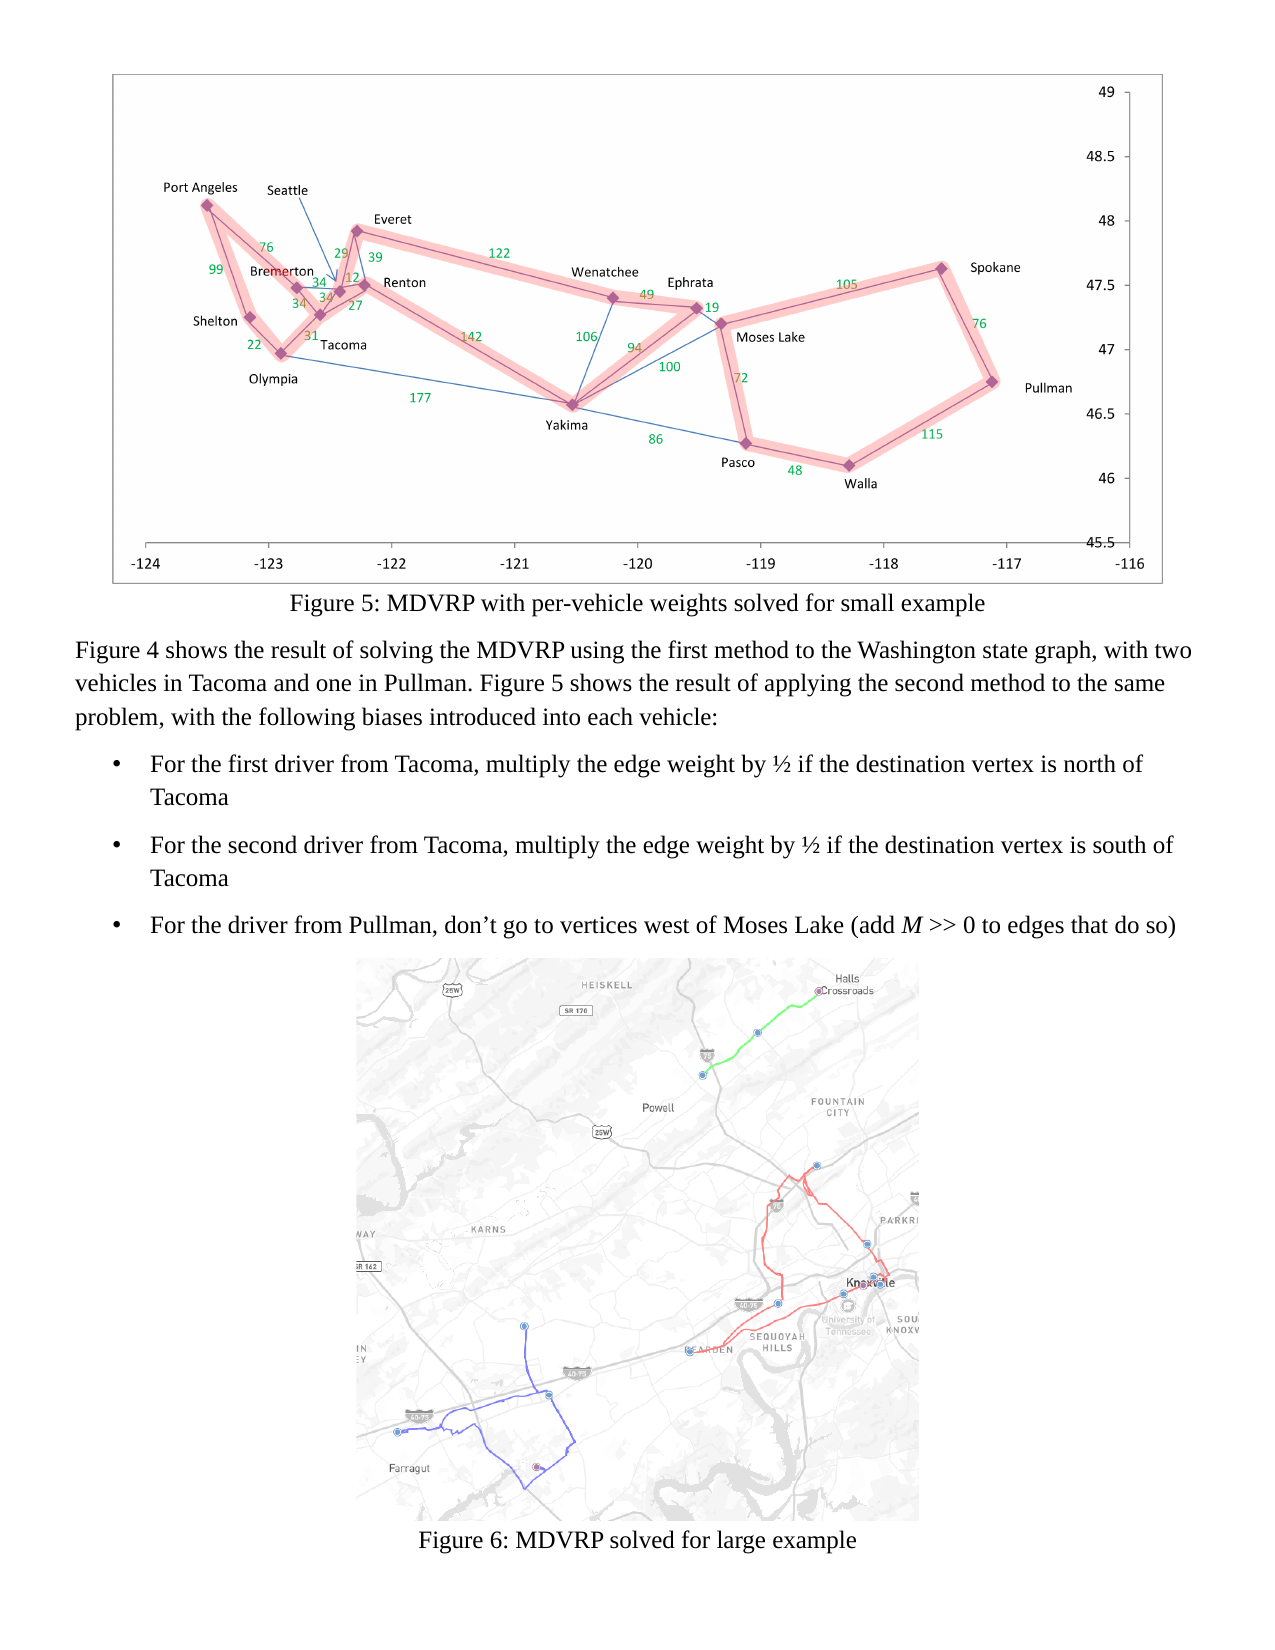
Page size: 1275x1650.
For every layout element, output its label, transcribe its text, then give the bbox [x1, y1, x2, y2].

text Figure 6: MDVRP solved for large example [75, 958, 1200, 1554]
list For the first driver from Tacoma, multiply the edge weight by ½ if the destination vertex is north of Tacoma [112, 749, 1200, 811]
list For the driver from Pullman, don’t go to vertices west of Moses Lake (add M >> 0 to edges that do so) [112, 910, 1200, 939]
picture [112, 74, 1163, 584]
text Figure 4 shows the result of solving the MDVRP using the first method to the Washington state graph, with two vehicles in Tacoma and one in Pullman. Figure 5 shows the result of applying the second method to the same problem, with the following biases introduced into each vehicle: [75, 636, 1200, 730]
list For the second driver from Tacoma, multiply the edge weight by ½ if the destination vertex is south of Tacoma [112, 830, 1200, 892]
picture [356, 958, 919, 1521]
text Figure 5: MDVRP with per-vehicle weights solved for small example [75, 75, 1200, 617]
